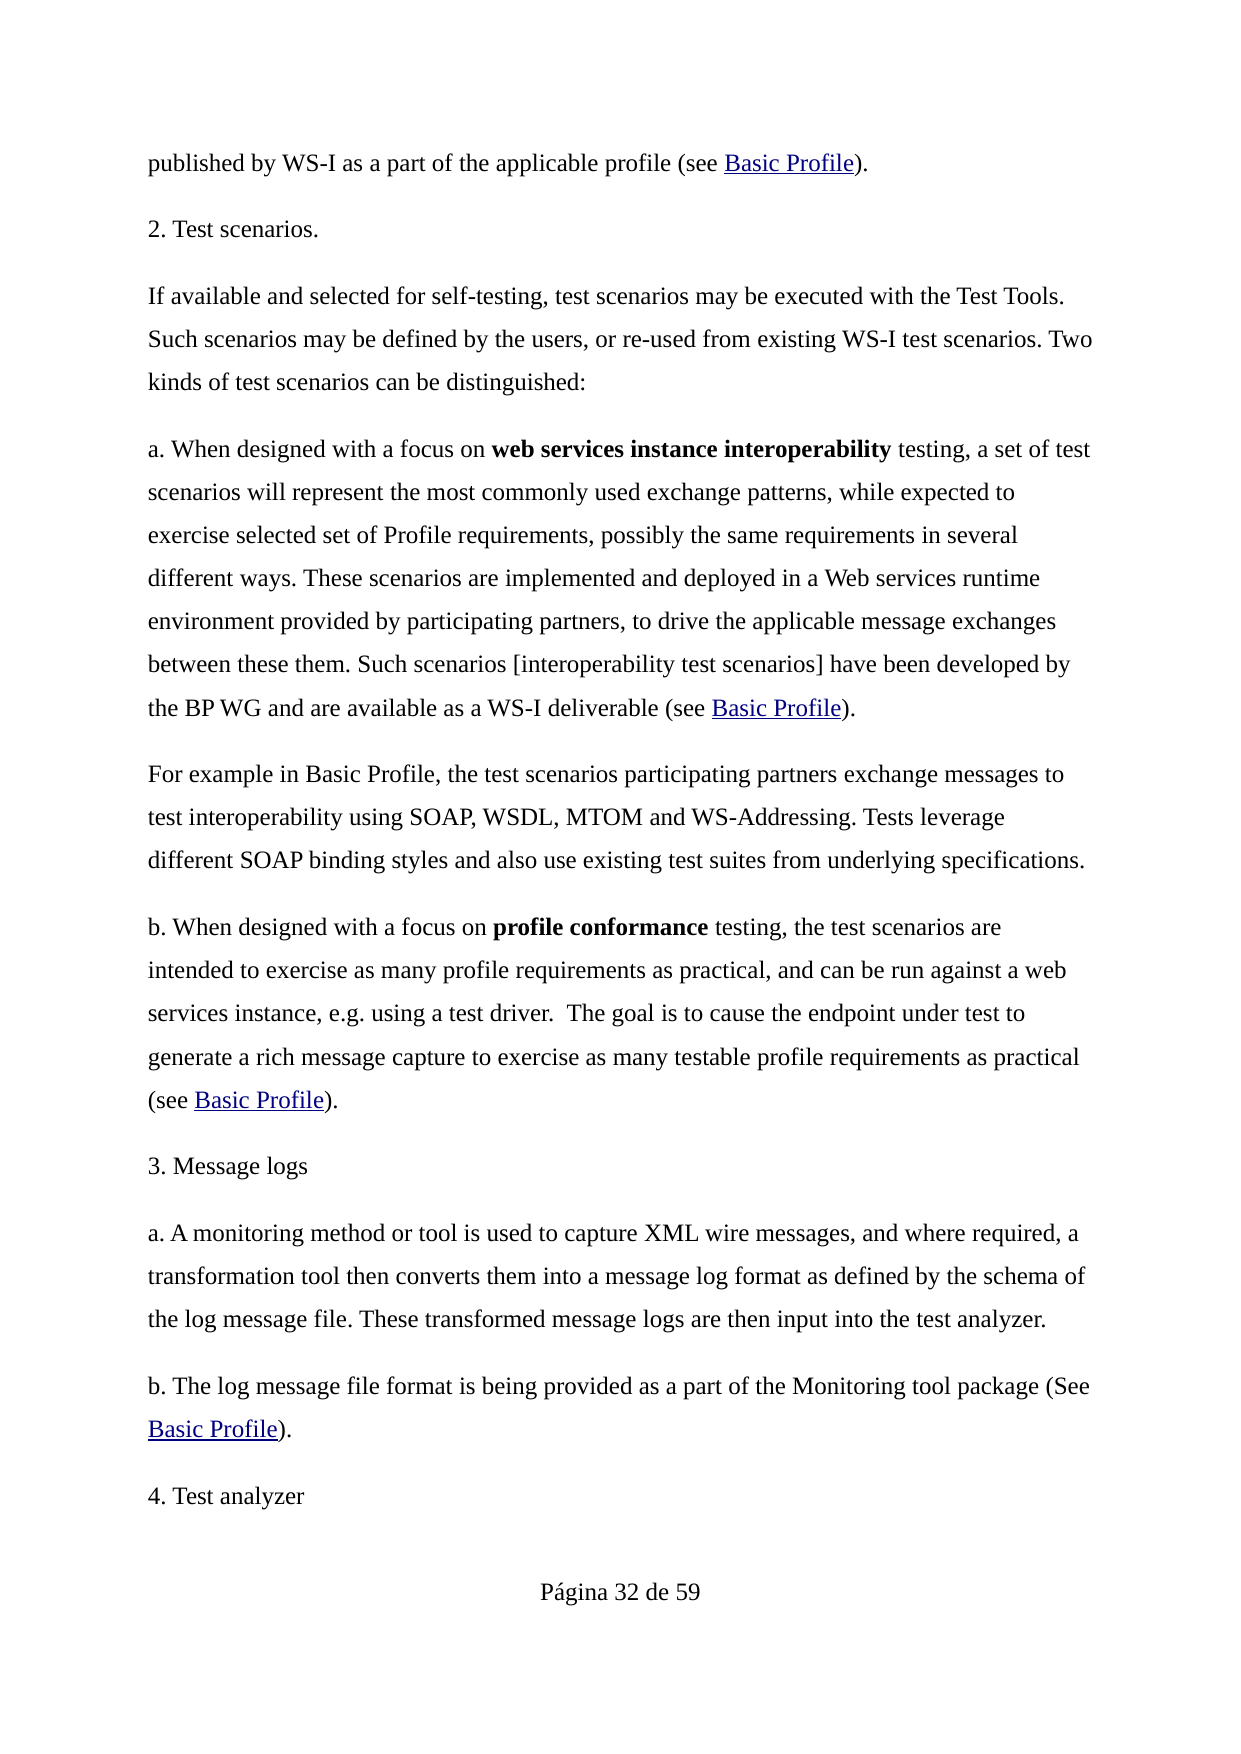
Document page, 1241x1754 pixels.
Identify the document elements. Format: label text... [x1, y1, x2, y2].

text For example in Basic Profile, the test scenarios participating partners exchange messages to test interoperability using SOAP, WSDL, MTOM and WS-Addressing. Tests leverage different SOAP binding styles and also use existing test suites from underlying specifications. [148, 759, 1093, 874]
text published by WS-I as a part of the applicable profile (see Basic Profile). [148, 148, 1093, 176]
text 3. Message logs [148, 1151, 1093, 1180]
text 2. Test scenarios. [148, 214, 1093, 243]
text 4. Test analyzer [148, 1481, 1093, 1509]
text If available and selected for self-testing, test scenarios may be executed with the Test Tools. Such scenarios may be defined by the users, or re-used from existing WS-I test scenarios. Two kinds of test scenarios can be distinguished: [148, 281, 1093, 396]
text b. The log message file format is being provided as a part of the Monitoring tool package (See Basic Profile). [148, 1371, 1093, 1443]
text b. When designed with a focus on profile conformance testing, the test scenarios are intended to exercise as many profile requirements as practical, and can be run against a web services instance, e.g. using a test driver. The goal is to cause the endpoint under test to generate a rich message capture to exercise as many testable profile requirements as practical (see Basic Profile). [148, 912, 1093, 1113]
text a. A monitoring method or tool is used to capture XML wire messages, and where required, a transformation tool then converts them into a message log format as defined by the schema of the log message file. These transformed message logs are then input into the test analyzer. [148, 1218, 1093, 1333]
text a. When designed with a focus on web services instance interoperability testing, a set of test scenarios will represent the most commonly used exchange patterns, while expected to exercise selected set of Profile requirements, possibly the same requirements in several different ways. These scenarios are implemented and deployed in a Web services runtime environment provided by participating partners, to drive the applicable message exchanges between these them. Such scenarios [interoperability test scenarios] have been developed by the BP WG and are available as a WS-I deliverable (see Basic Profile). [148, 434, 1093, 721]
